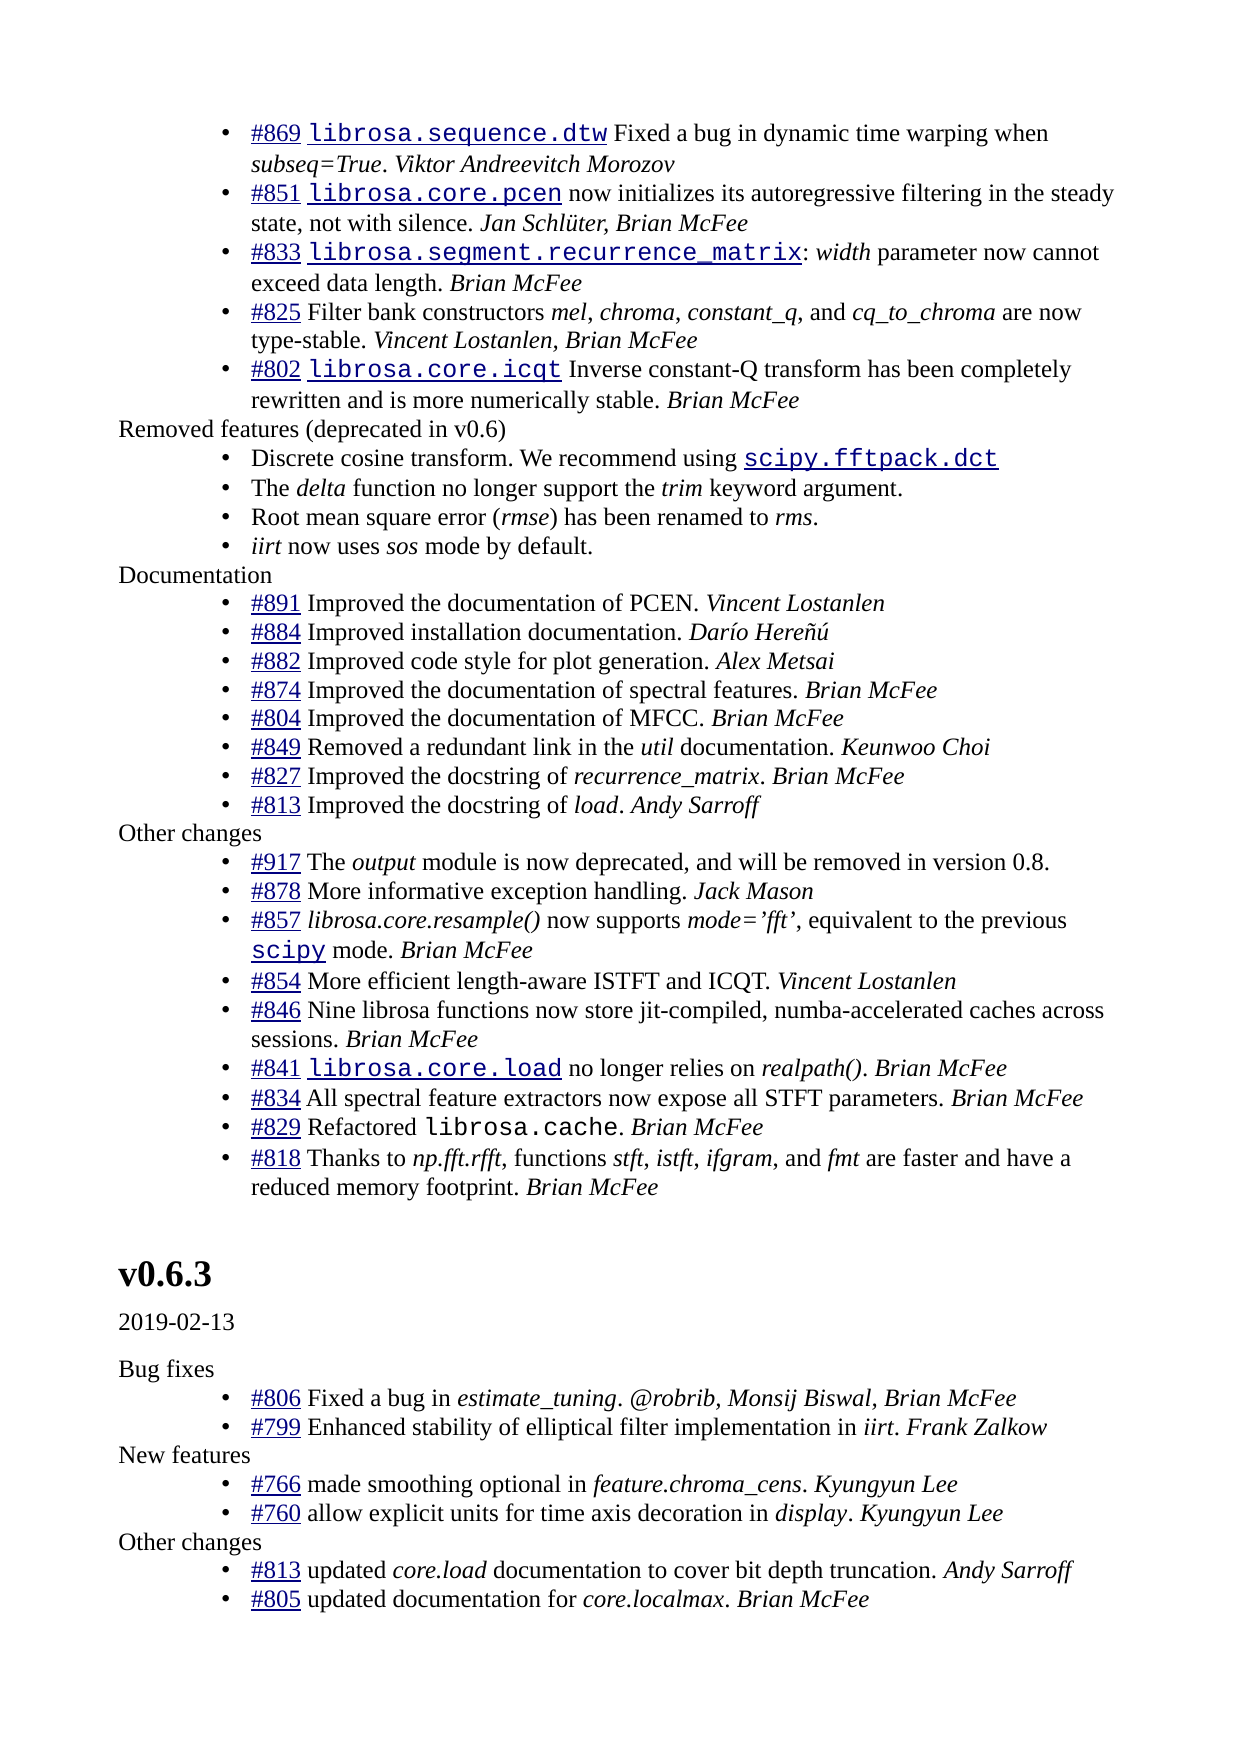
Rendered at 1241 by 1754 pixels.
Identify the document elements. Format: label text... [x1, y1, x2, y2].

list #813 updated core.load documentation to cover bit depth truncation. Andy Sarroff [221, 1555, 1122, 1584]
list #805 updated documentation for core.localmax. Brian McFee [221, 1584, 1122, 1613]
list #878 More informative exception handling. Jack Mason [221, 876, 1122, 905]
subtitle Bug fixes [118, 1354, 1122, 1383]
list #806 Fixed a bug in estimate_tuning. @robrib, Monsij Biswal, Brian McFee [221, 1383, 1122, 1412]
list #799 Enhanced stability of elliptical filter implementation in iirt. Frank Zalkow [221, 1412, 1122, 1440]
subtitle Other changes [118, 818, 1122, 847]
subtitle Other changes [118, 1527, 1122, 1555]
list The delta function no longer support the trim keyword argument. [221, 473, 1122, 502]
list #884 Improved installation documentation. Darío Hereñú [221, 617, 1122, 646]
list #833 librosa.segment.recurrence_matrix: width parameter now cannot exceed data length. Brian McFee [221, 237, 1122, 297]
list #841 librosa.core.load no longer relies on realpath(). Brian McFee [221, 1053, 1122, 1083]
list #825 Filter bank constructors mel, chroma, constant_q, and cq_to_chroma are now type-stable. Vincent Lostanlen, Brian McFee [221, 297, 1122, 354]
list #851 librosa.core.pcen now initializes its autoregressive filtering in the steady state, not with silence. Jan Schlüter, Brian McFee [221, 178, 1122, 237]
list #829 Refactored librosa.cache. Brian McFee [221, 1112, 1122, 1143]
list #766 made smoothing optional in feature.chroma_cens. Kyungyun Lee [221, 1469, 1122, 1498]
list #846 Nine librosa functions now store jit-compiled, numba-accelerated caches across sessions. Brian McFee [221, 995, 1122, 1053]
subtitle Removed features (deprecated in v0.6) [118, 414, 1122, 443]
list #804 Improved the documentation of MFCC. Brian McFee [221, 703, 1122, 732]
list #813 Improved the docstring of load. Andy Sarroff [221, 790, 1122, 818]
subtitle v0.6.3 [118, 1251, 1122, 1294]
list #869 librosa.sequence.dtw Fixed a bug in dynamic time warping when subseq=True. Viktor Andreevitch Morozov [221, 118, 1122, 178]
subtitle Documentation [118, 560, 1122, 588]
list #802 librosa.core.icqt Inverse constant-Q transform has been completely rewritten and is more numerically stable. Brian McFee [221, 354, 1122, 414]
list #818 Thanks to np.fft.rfft, functions stft, istft, ifgram, and fmt are faster and have a reduced memory footprint. Brian McFee [221, 1143, 1122, 1201]
list #760 allow explicit units for time axis decoration in display. Kyungyun Lee [221, 1498, 1122, 1527]
list Discrete cosine transform. We recommend using scipy.fftpack.dct [221, 443, 1122, 473]
list Root mean square error (rmse) has been renamed to rms. [221, 502, 1122, 531]
list #891 Improved the documentation of PCEN. Vincent Lostanlen [221, 588, 1122, 617]
subtitle New features [118, 1440, 1122, 1469]
list #827 Improved the docstring of recurrence_matrix. Brian McFee [221, 761, 1122, 790]
list #882 Improved code style for plot generation. Alex Metsai [221, 646, 1122, 675]
list iirt now uses sos mode by default. [221, 531, 1122, 560]
text 2019-02-13 [118, 1307, 1122, 1335]
list #834 All spectral feature extractors now expose all STFT parameters. Brian McFee [221, 1083, 1122, 1112]
list #849 Removed a redundant link in the util documentation. Keunwoo Choi [221, 732, 1122, 761]
list #857 librosa.core.resample() now supports mode=’fft’, equivalent to the previous scipy mode. Brian McFee [221, 905, 1122, 966]
list #917 The output module is now deprecated, and will be removed in version 0.8. [221, 847, 1122, 876]
list #874 Improved the documentation of spectral features. Brian McFee [221, 675, 1122, 703]
list #854 More efficient length-aware ISTFT and ICQT. Vincent Lostanlen [221, 966, 1122, 995]
